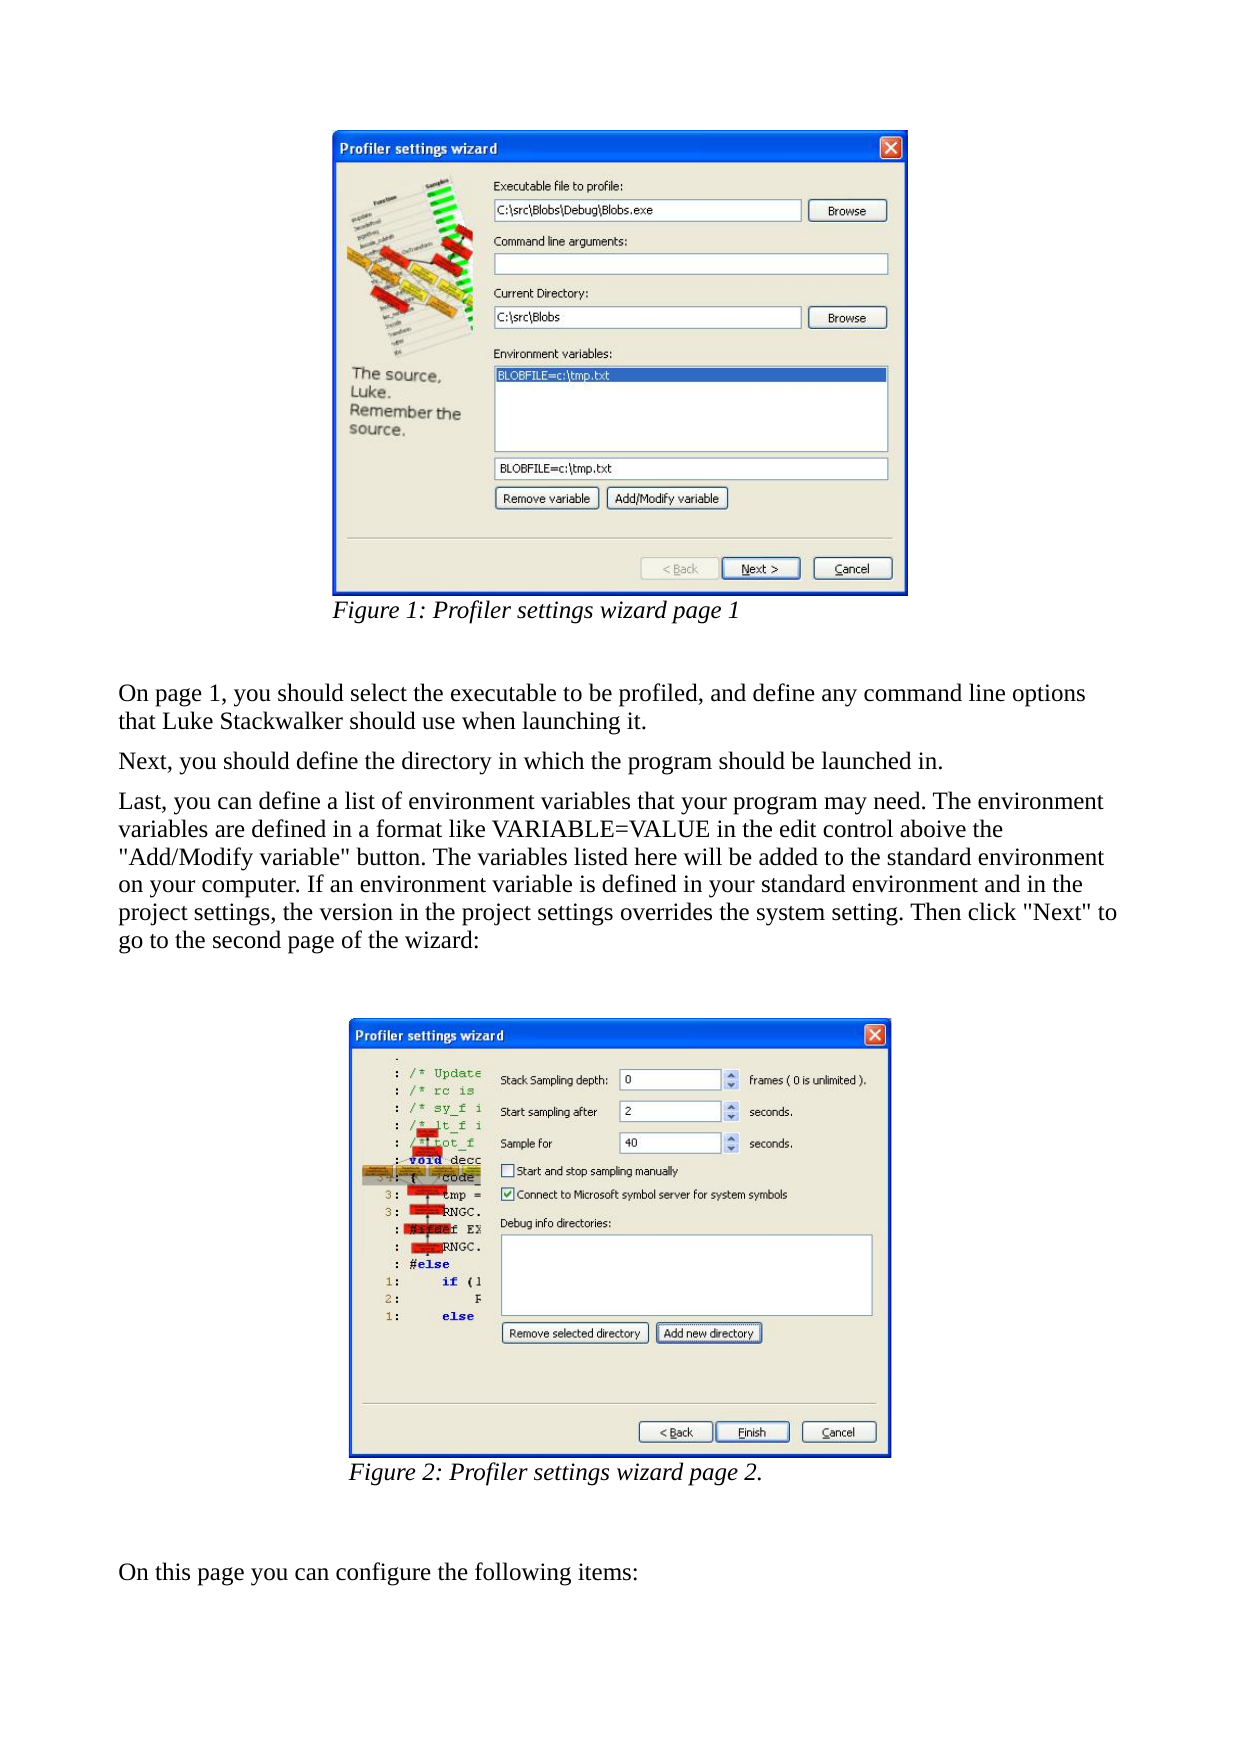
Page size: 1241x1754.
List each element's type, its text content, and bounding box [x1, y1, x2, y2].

text Last, you can define a list of environment variables that your program may need. The environment variables are defined in a format like VARIABLE=VALUE in the edit control aboive the "Add/Modify variable" button. The variables listed here will be added to the standard environment on your computer. If an environment variable is defined in your standard environment and in the project settings, the version in the project settings overrides the system setting. Then click "Next" to go to the second page of the wizard: [118, 787, 1122, 954]
text On this page you can configure the following items: [118, 1558, 1122, 1586]
picture [348, 1018, 892, 1458]
text Figure 1: Profiler settings wizard page 1 [332, 596, 908, 624]
text Figure 2: Profiler settings wizard page 2. [349, 1458, 891, 1485]
text Next, you should define the directory in which the program should be launched in. [118, 747, 1122, 775]
text On page 1, you should select the executable to be profiled, and define any command line options that Luke Stackwalker should use when launching it. [118, 679, 1122, 735]
picture [332, 130, 908, 596]
